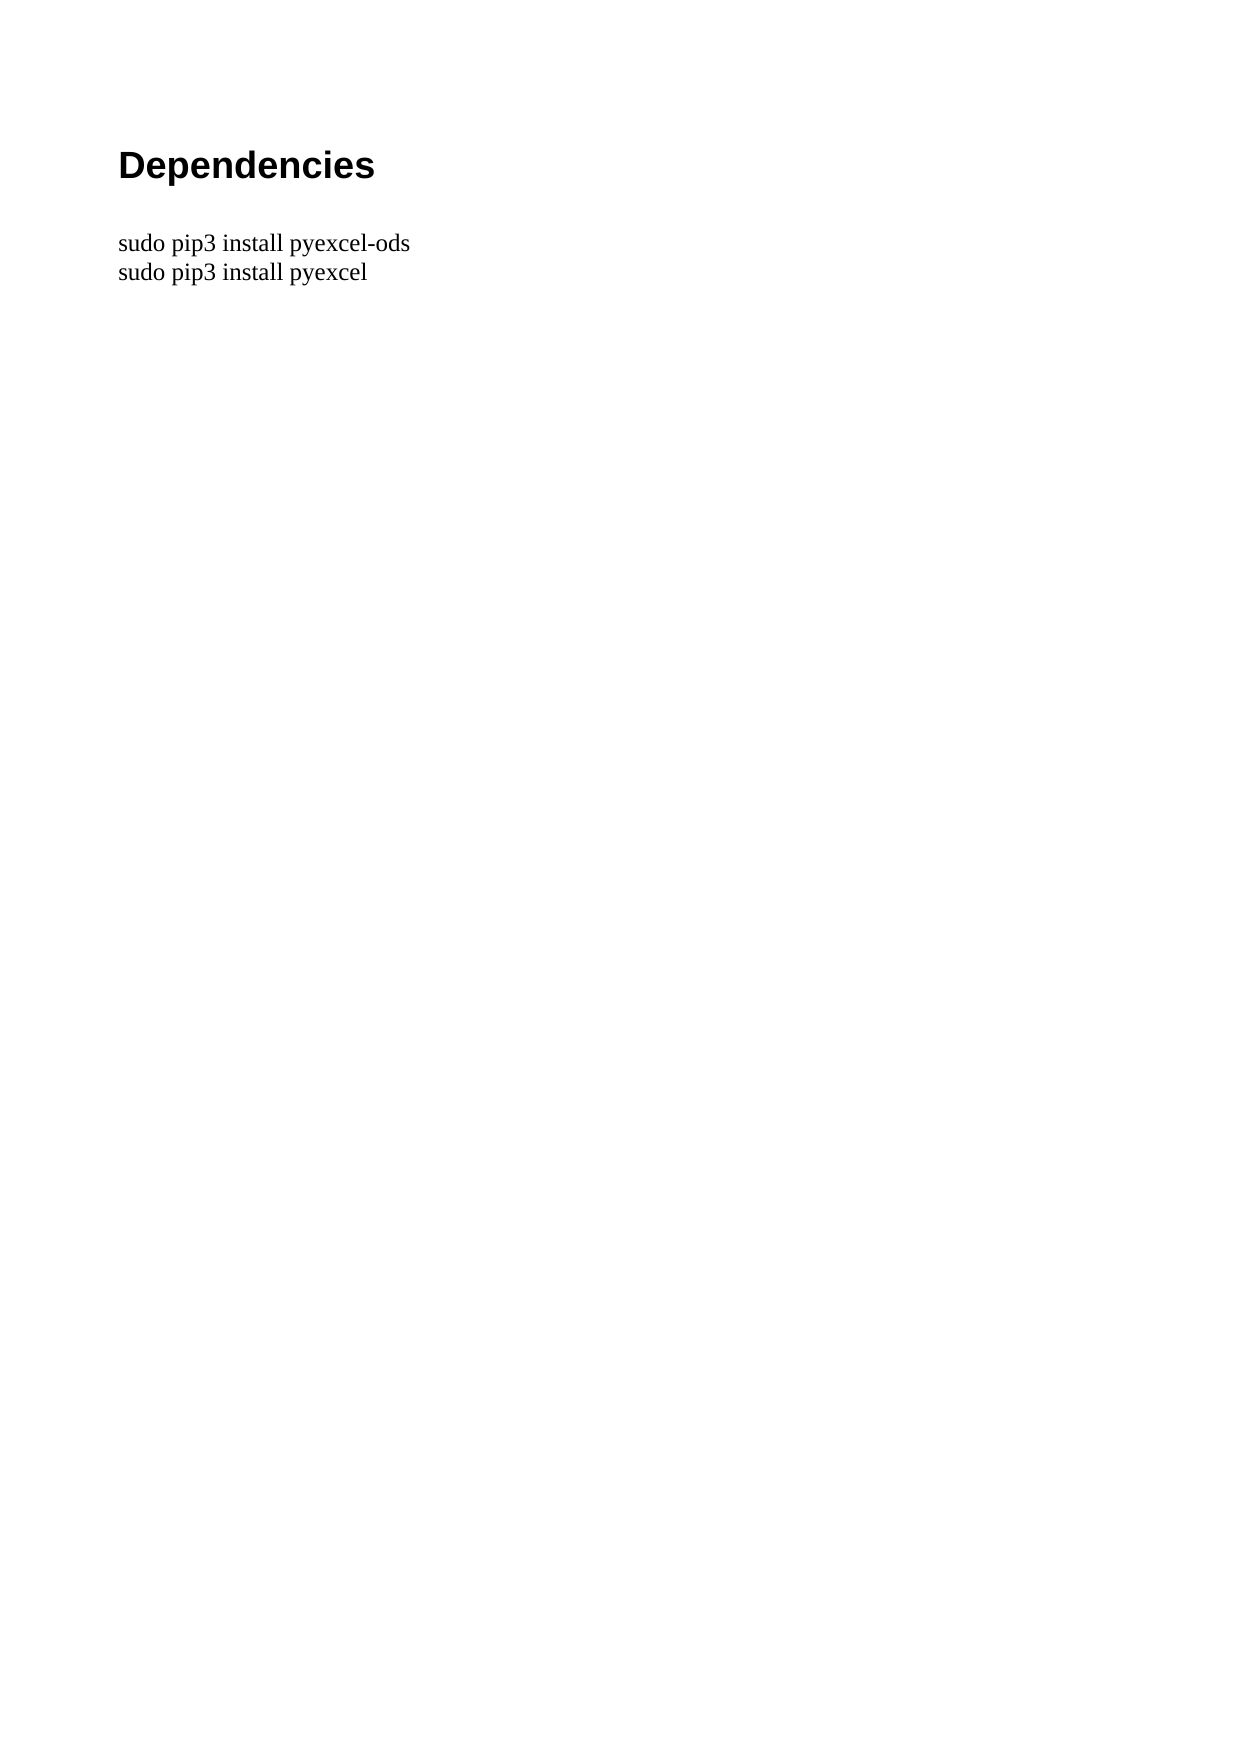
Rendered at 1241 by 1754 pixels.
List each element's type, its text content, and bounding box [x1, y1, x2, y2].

subtitle Dependencies [118, 143, 1122, 187]
text sudo pip3 install pyexcel [118, 257, 1122, 286]
text sudo pip3 install pyexcel-ods [118, 228, 1122, 257]
